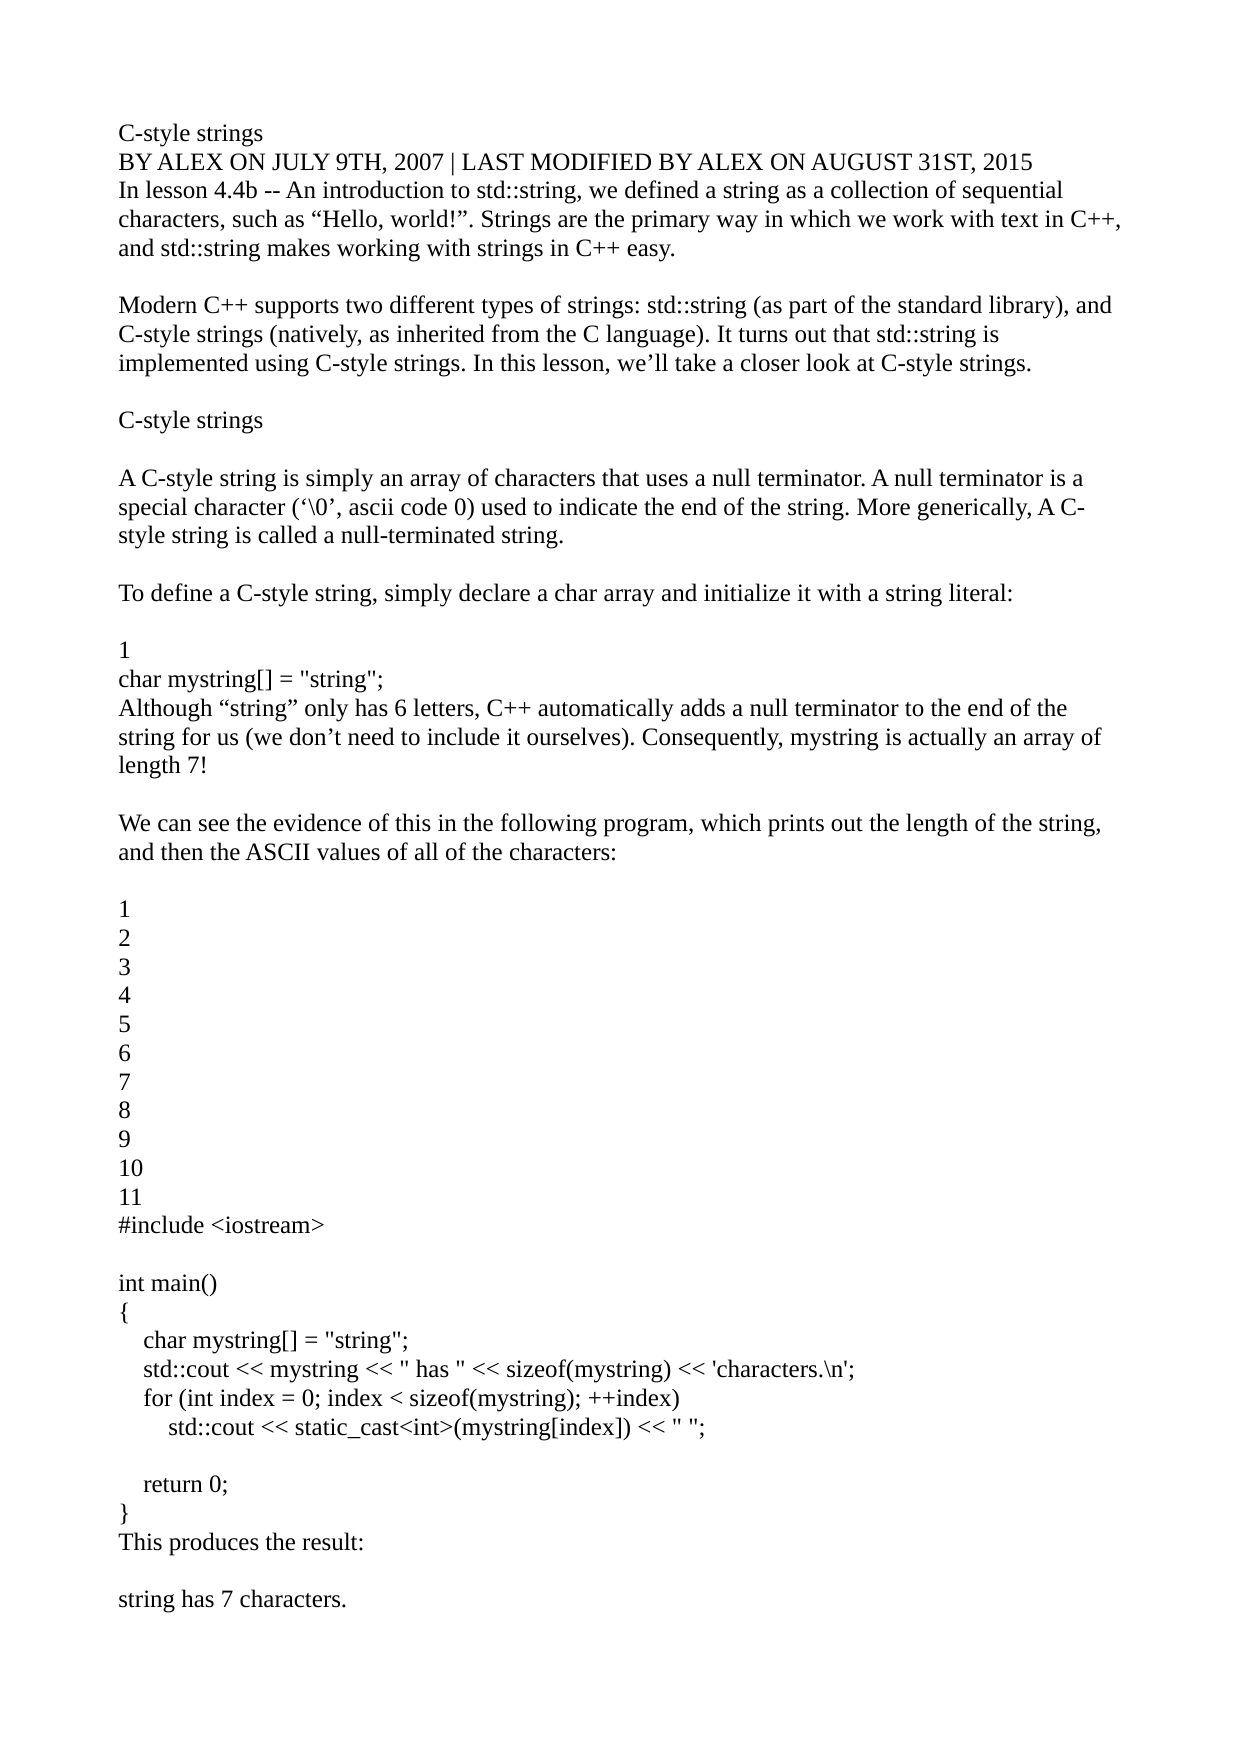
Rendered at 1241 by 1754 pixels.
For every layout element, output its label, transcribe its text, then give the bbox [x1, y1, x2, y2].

text for (int index = 0; index < sizeof(mystring); ++index) [118, 1383, 1122, 1412]
text 4 [118, 981, 1122, 1009]
text string has 7 characters. [118, 1584, 1122, 1613]
text Although “string” only has 6 letters, C++ automatically adds a null terminator to the end of the string for us (we don’t need to include it ourselves). Consequently, mystring is actually an array of length 7! [118, 693, 1122, 779]
text A C-style string is simply an array of characters that uses a null terminator. A null terminator is a special character (‘\0’, ascii code 0) used to indicate the end of the string. More generically, A C-style string is called a null-terminated string. [118, 463, 1122, 549]
text C-style strings [118, 118, 1122, 147]
text std::cout << static_cast<int>(mystring[index]) << " "; [118, 1412, 1122, 1441]
text 2 [118, 923, 1122, 952]
text char mystring[] = "string"; [118, 664, 1122, 693]
text 10 [118, 1153, 1122, 1182]
text BY ALEX ON JULY 9TH, 2007 | LAST MODIFIED BY ALEX ON AUGUST 31ST, 2015 [118, 147, 1122, 176]
text 1 [118, 636, 1122, 664]
text 6 [118, 1038, 1122, 1067]
text We can see the evidence of this in the following program, which prints out the length of the string, and then the ASCII values of all of the characters: [118, 808, 1122, 866]
text 11 [118, 1182, 1122, 1211]
text int main() [118, 1268, 1122, 1297]
text 7 [118, 1067, 1122, 1096]
text 3 [118, 952, 1122, 981]
text } [118, 1498, 1122, 1527]
text 5 [118, 1009, 1122, 1038]
text return 0; [118, 1469, 1122, 1498]
text { [118, 1297, 1122, 1326]
text 1 [118, 894, 1122, 923]
text Modern C++ supports two different types of strings: std::string (as part of the standard library), and C-style strings (natively, as inherited from the C language). It turns out that std::string is implemented using C-style strings. In this lesson, we’ll take a closer look at C-style strings. [118, 291, 1122, 377]
text This produces the result: [118, 1527, 1122, 1556]
text 9 [118, 1124, 1122, 1153]
text In lesson 4.4b -- An introduction to std::string, we defined a string as a collection of sequential characters, such as “Hello, world!”. Strings are the primary way in which we work with text in C++, and std::string makes working with strings in C++ easy. [118, 176, 1122, 262]
text To define a C-style string, simply declare a char array and initialize it with a string literal: [118, 578, 1122, 607]
text 8 [118, 1096, 1122, 1124]
text C-style strings [118, 406, 1122, 434]
text std::cout << mystring << " has " << sizeof(mystring) << 'characters.\n'; [118, 1354, 1122, 1383]
text #include <iostream> [118, 1211, 1122, 1239]
text char mystring[] = "string"; [118, 1326, 1122, 1354]
